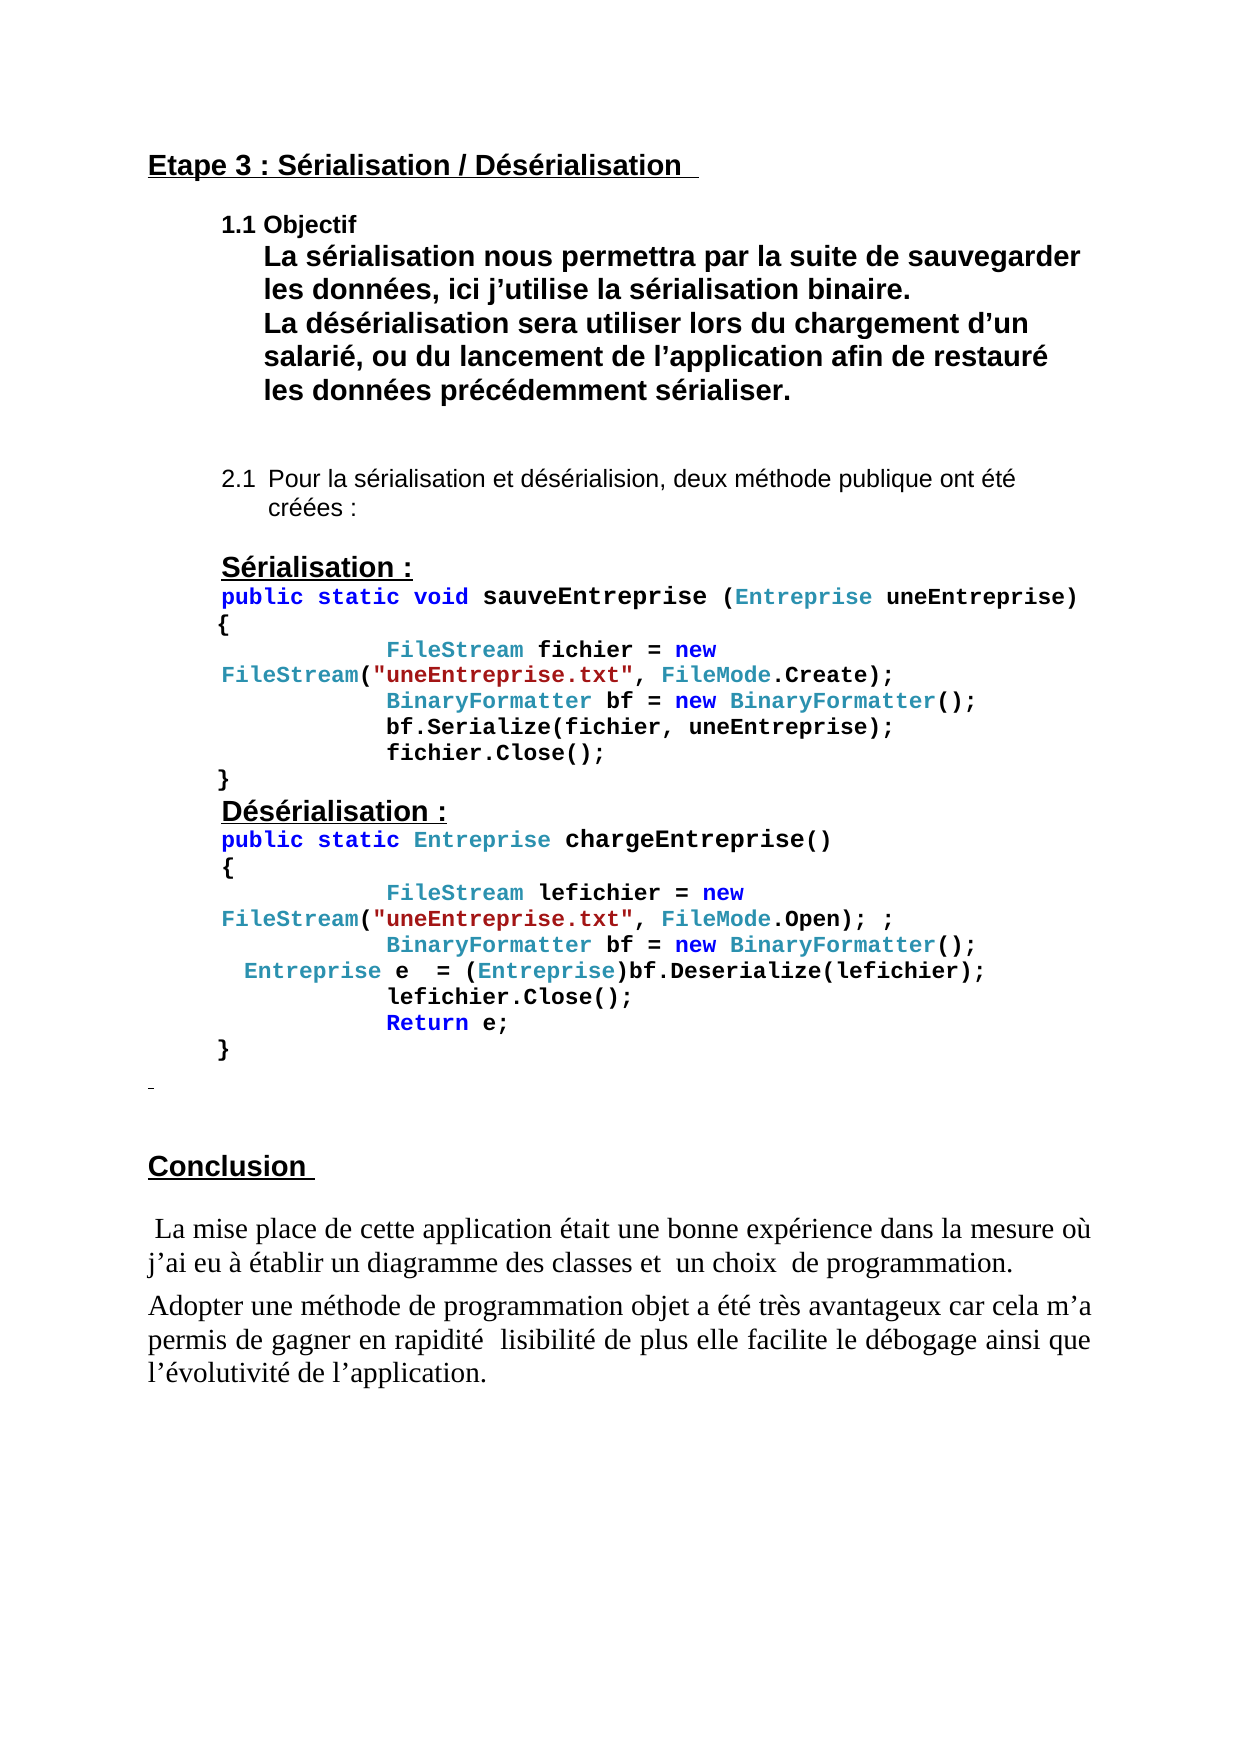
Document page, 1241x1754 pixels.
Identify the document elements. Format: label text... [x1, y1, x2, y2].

text Conclusion [148, 1149, 1093, 1183]
text fichier.Close(); [221, 742, 1093, 768]
text FileStream lefichier = new FileStream("uneEntreprise.txt", FileMode.Open); ; [221, 881, 1093, 933]
text Désérialisation : [148, 793, 1093, 827]
text public static void sauveEntreprise (Entreprise uneEntreprise) [221, 584, 1093, 612]
text { [221, 855, 1093, 881]
text } [148, 1037, 1093, 1063]
text Adopter une méthode de programmation objet a été très avantageux car cela m’a permis de gagner en rapidité lisibilité de plus elle facilite le débogage ainsi que l’évolutivité de l’application. [148, 1288, 1093, 1389]
text BinaryFormatter bf = new BinaryFormatter(); [221, 690, 1093, 716]
text bf.Serialize(fichier, uneEntreprise); [221, 716, 1093, 742]
text Etape 3 : Sérialisation / Désérialisation [148, 148, 1093, 181]
text BinaryFormatter bf = new BinaryFormatter(); [221, 933, 1093, 959]
text Return e; [221, 1011, 1093, 1037]
text La désérialisation sera utiliser lors du chargement d’un salarié, ou du lancement de l’application afin de restauré les données précédemment sérialiser. [263, 306, 1093, 406]
text Entreprise e = (Entreprise)bf.Deserialize(lefichier); [148, 959, 1093, 985]
text { [148, 612, 1093, 638]
text Sérialisation : [221, 550, 1093, 584]
text } [148, 768, 1093, 793]
list Objectif [221, 210, 1093, 239]
text lefichier.Close(); [221, 985, 1093, 1011]
text 2.1 Pour la sérialisation et désérialision, deux méthode publique ont été créées : [221, 464, 1093, 521]
text La mise place de cette application était une bonne expérience dans la mesure où j’ai eu à établir un diagramme des classes et un choix de programmation. [148, 1211, 1093, 1278]
text La sérialisation nous permettra par la suite de sauvegarder les données, ici j’utilise la sérialisation binaire. [263, 239, 1093, 306]
text FileStream fichier = new FileStream("uneEntreprise.txt", FileMode.Create); [221, 638, 1093, 690]
text public static Entreprise chargeEntreprise() [221, 827, 1093, 855]
